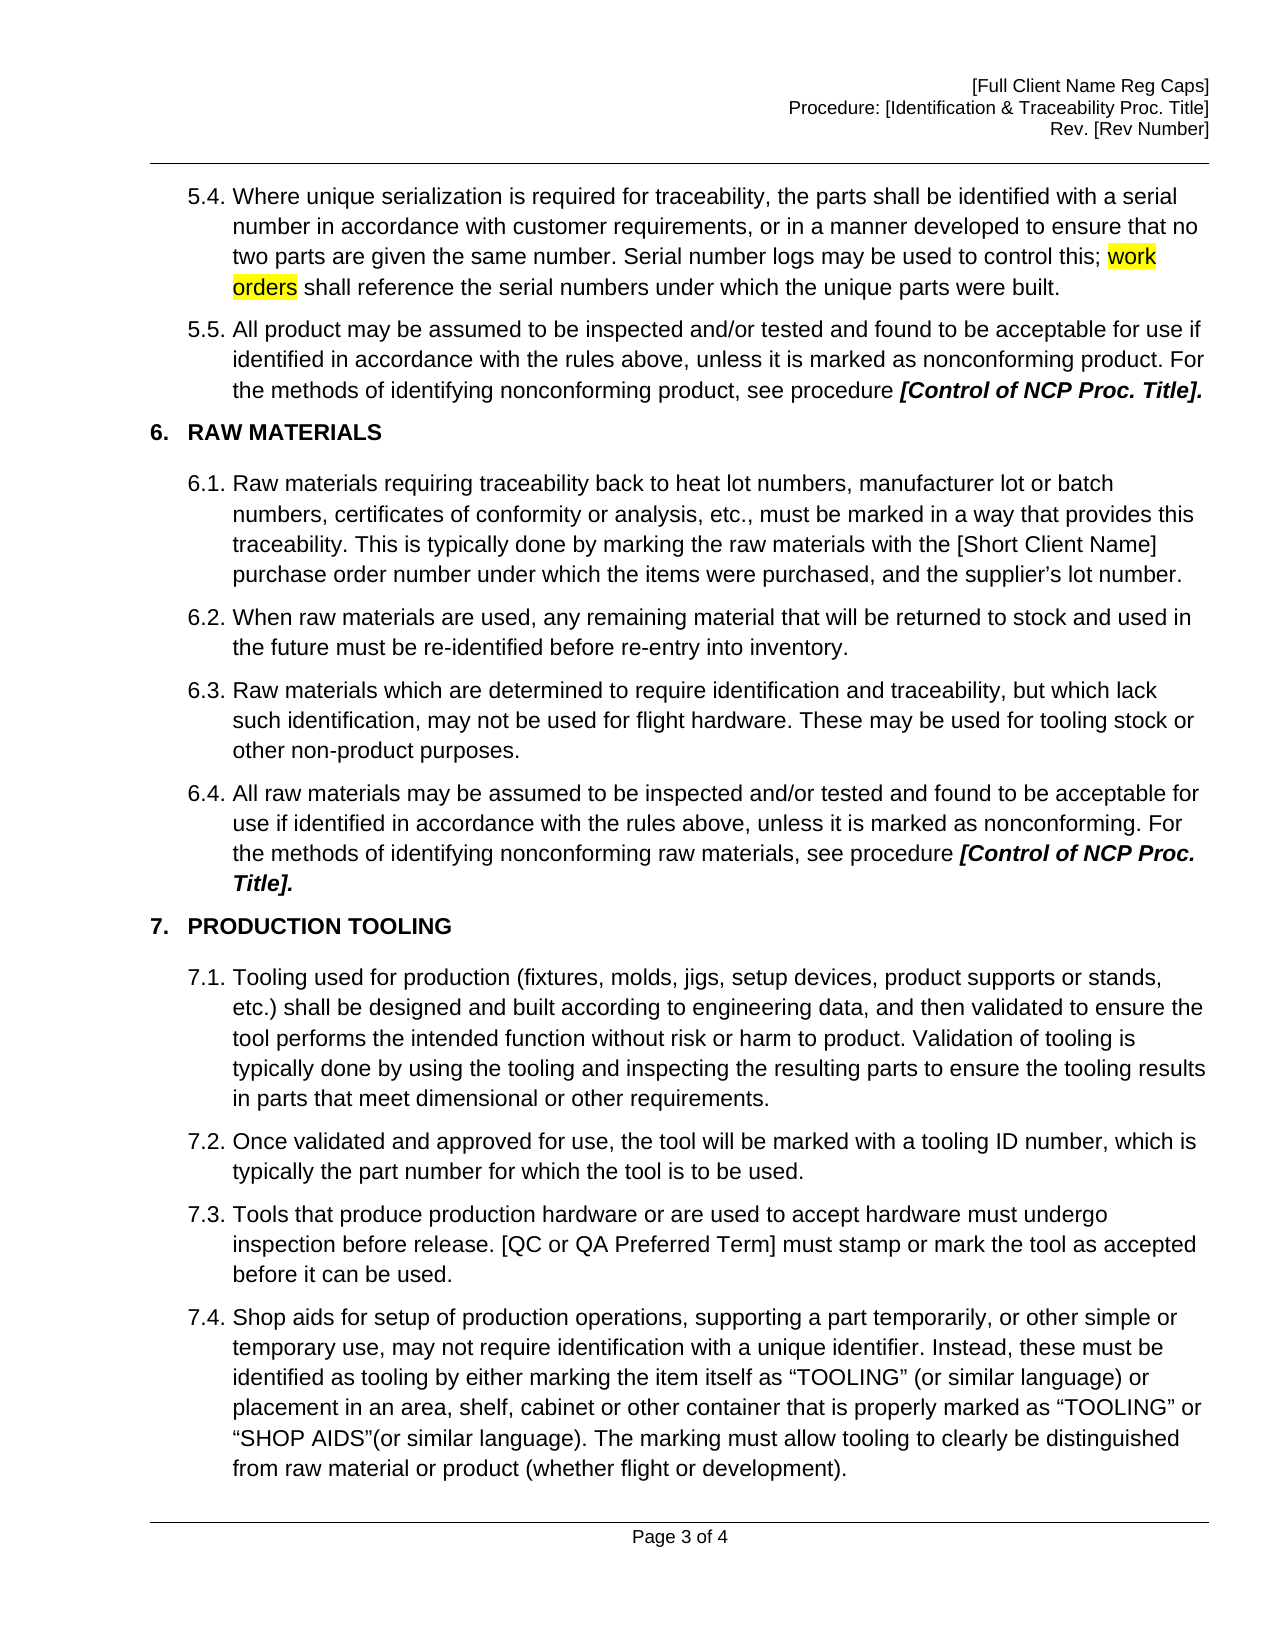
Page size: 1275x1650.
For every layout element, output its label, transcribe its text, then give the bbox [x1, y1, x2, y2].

list RAW MATERIALS [150, 419, 1209, 446]
list Raw materials requiring traceability back to heat lot numbers, manufacturer lot or batch numbers, certificates of conformity or analysis, etc., must be marked in a way that provides this traceability. This is typically done by marking the raw materials with the [Short Client Name] purchase order number under which the items were purchased, and the supplier’s lot number. [187, 470, 1209, 587]
list All product may be assumed to be inspected and/or tested and found to be acceptable for use if identified in accordance with the rules above, unless it is marked as nonconforming product. For the methods of identifying nonconforming product, see procedure [Control of NCP Proc. Title]. [187, 316, 1209, 403]
list PRODUCTION TOOLING [150, 913, 1209, 939]
list Tools that produce production hardware or are used to accept hardware must undergo inspection before release. [QC or QA Preferred Term] must stamp or mark the tool as accepted before it can be used. [187, 1201, 1209, 1287]
list Once validated and approved for use, the tool will be marked with a tooling ID number, which is typically the part number for which the tool is to be used. [187, 1128, 1209, 1184]
list Shop aids for setup of production operations, supporting a part temporarily, or other simple or temporary use, may not require identification with a unique identifier. Instead, these must be identified as tooling by either marking the item itself as “TOOLING” (or similar language) or placement in an area, shelf, cabinet or other container that is properly marked as “TOOLING” or “SHOP AIDS”(or similar language). The marking must allow tooling to clearly be distinguished from raw material or product (whether flight or development). [187, 1304, 1209, 1481]
list All raw materials may be assumed to be inspected and/or tested and found to be acceptable for use if identified in accordance with the rules above, unless it is marked as nonconforming. For the methods of identifying nonconforming raw materials, see procedure [Control of NCP Proc. Title]. [187, 780, 1209, 897]
list Tooling used for production (fixtures, molds, jigs, setup devices, product supports or stands, etc.) shall be designed and built according to engineering data, and then validated to ensure the tool performs the intended function without risk or harm to product. Validation of tooling is typically done by using the tooling and inspecting the resulting parts to ensure the tooling results in parts that meet dimensional or other requirements. [187, 964, 1209, 1111]
list Where unique serialization is required for traceability, the parts shall be identified with a serial number in accordance with customer requirements, or in a manner developed to ensure that no two parts are given the same number. Serial number logs may be used to control this; work orders shall reference the serial numbers under which the unique parts were built. [187, 183, 1209, 300]
list Raw materials which are determined to require identification and traceability, but which lack such identification, may not be used for flight hardware. These may be used for tooling stock or other non-product purposes. [187, 677, 1209, 763]
list When raw materials are used, any remaining material that will be returned to stock and used in the future must be re-identified before re-entry into inventory. [187, 604, 1209, 660]
